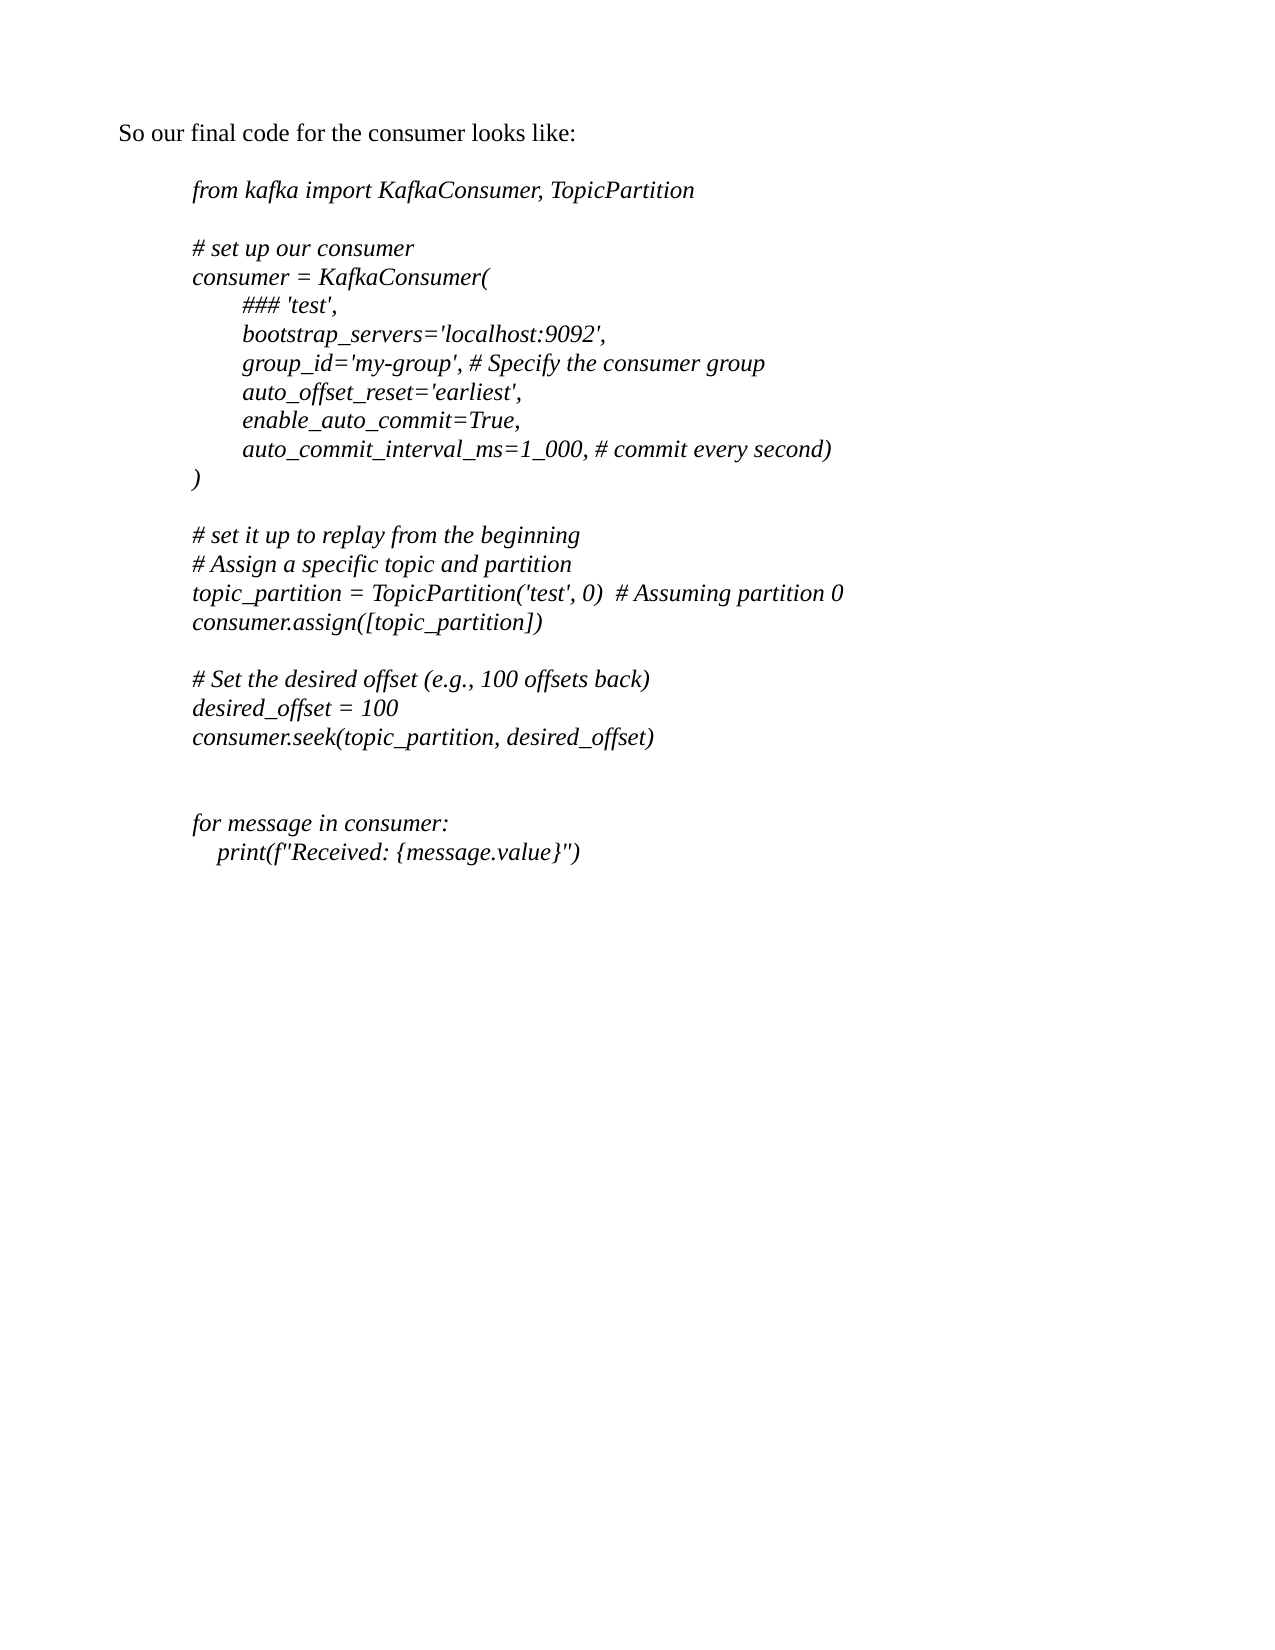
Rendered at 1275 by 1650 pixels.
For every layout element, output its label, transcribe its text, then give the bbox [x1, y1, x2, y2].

text consumer.assign([topic_partition]) [192, 607, 1157, 636]
text for message in consumer: [192, 808, 1157, 837]
text desired_offset = 100 [192, 693, 1157, 722]
text bootstrap_servers='localhost:9092', [192, 319, 1157, 348]
text topic_partition = TopicPartition('test', 0) # Assuming partition 0 [192, 578, 1157, 607]
text auto_offset_reset='earliest', [192, 377, 1157, 406]
text enable_auto_commit=True, [192, 406, 1157, 434]
text group_id='my-group', # Specify the consumer group [192, 348, 1157, 377]
text # Set the desired offset (e.g., 100 offsets back) [192, 664, 1157, 693]
text auto_commit_interval_ms=1_000, # commit every second) [192, 434, 1157, 463]
text # Assign a specific topic and partition [192, 549, 1157, 578]
text ### 'test', [192, 291, 1157, 319]
text consumer = KafkaConsumer( [192, 262, 1157, 291]
text # set it up to replay from the beginning [192, 521, 1157, 549]
text # set up our consumer [192, 233, 1157, 262]
text print(f"Received: {message.value}") [192, 837, 1157, 866]
text ) [192, 463, 1157, 492]
text consumer.seek(topic_partition, desired_offset) [192, 722, 1157, 751]
text from kafka import KafkaConsumer, TopicPartition [192, 176, 1157, 204]
text So our final code for the consumer looks like: [118, 118, 1157, 147]
